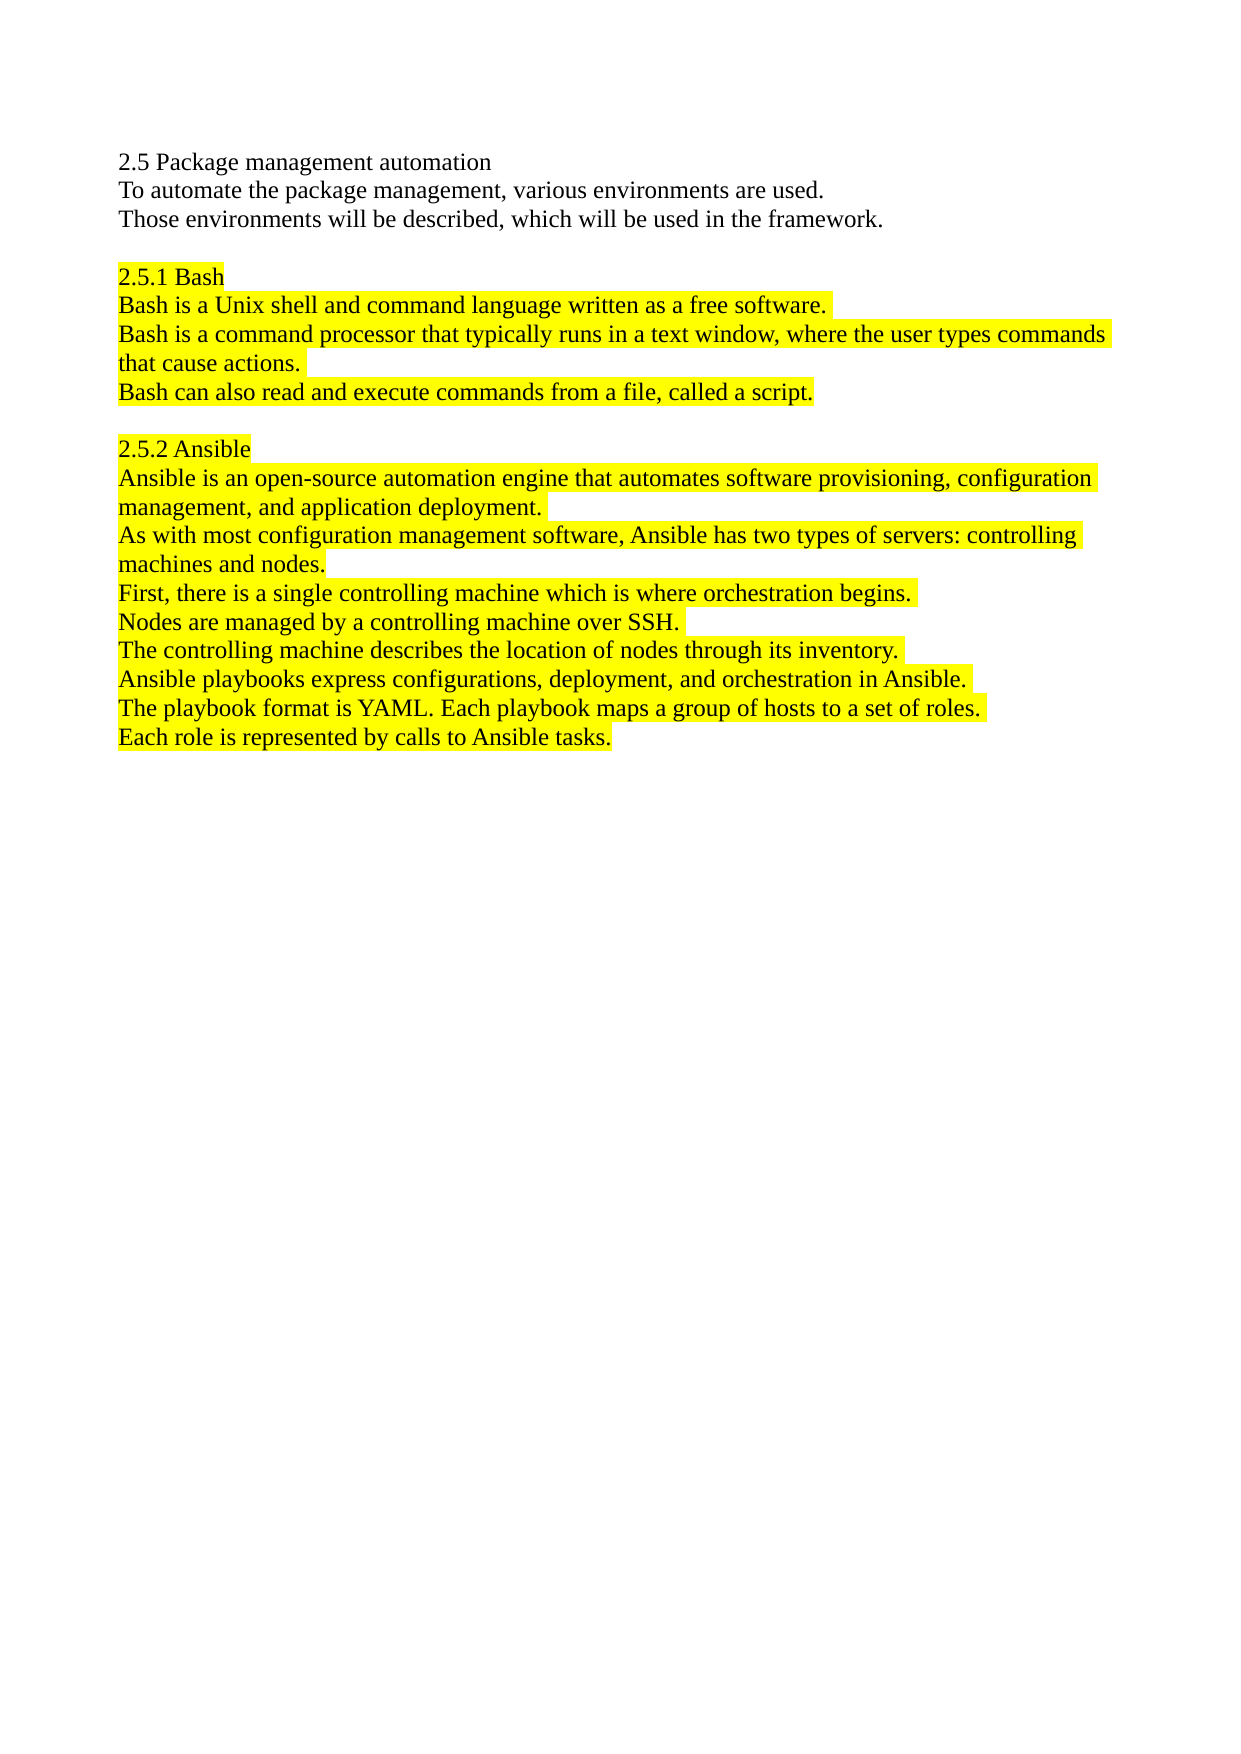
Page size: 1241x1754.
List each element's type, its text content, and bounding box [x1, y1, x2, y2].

text The playbook format is YAML. Each playbook maps a group of hosts to a set of roles. [118, 693, 1122, 722]
text Each role is represented by calls to Ansible tasks. [118, 722, 1122, 751]
text Bash is a Unix shell and command language written as a free software. [118, 291, 1122, 319]
text As with most configuration management software, Ansible has two types of servers: controlling machines and nodes. [118, 521, 1122, 578]
text Ansible playbooks express configurations, deployment, and orchestration in Ansible. [118, 664, 1122, 693]
text 2.5.2 Ansible [118, 434, 1122, 463]
text To automate the package management, various environments are used. [118, 176, 1122, 204]
text 2.5 Package management automation [118, 147, 1122, 176]
text 2.5.1 Bash [118, 262, 1122, 291]
text Bash is a command processor that typically runs in a text window, where the user types commands that cause actions. [118, 319, 1122, 377]
text The controlling machine describes the location of nodes through its inventory. [118, 636, 1122, 664]
text Those environments will be described, which will be used in the framework. [118, 204, 1122, 233]
text Ansible is an open-source automation engine that automates software provisioning, configuration management, and application deployment. [118, 463, 1122, 521]
text Nodes are managed by a controlling machine over SSH. [118, 607, 1122, 636]
text First, there is a single controlling machine which is where orchestration begins. [118, 578, 1122, 607]
text Bash can also read and execute commands from a file, called a script. [118, 377, 1122, 406]
